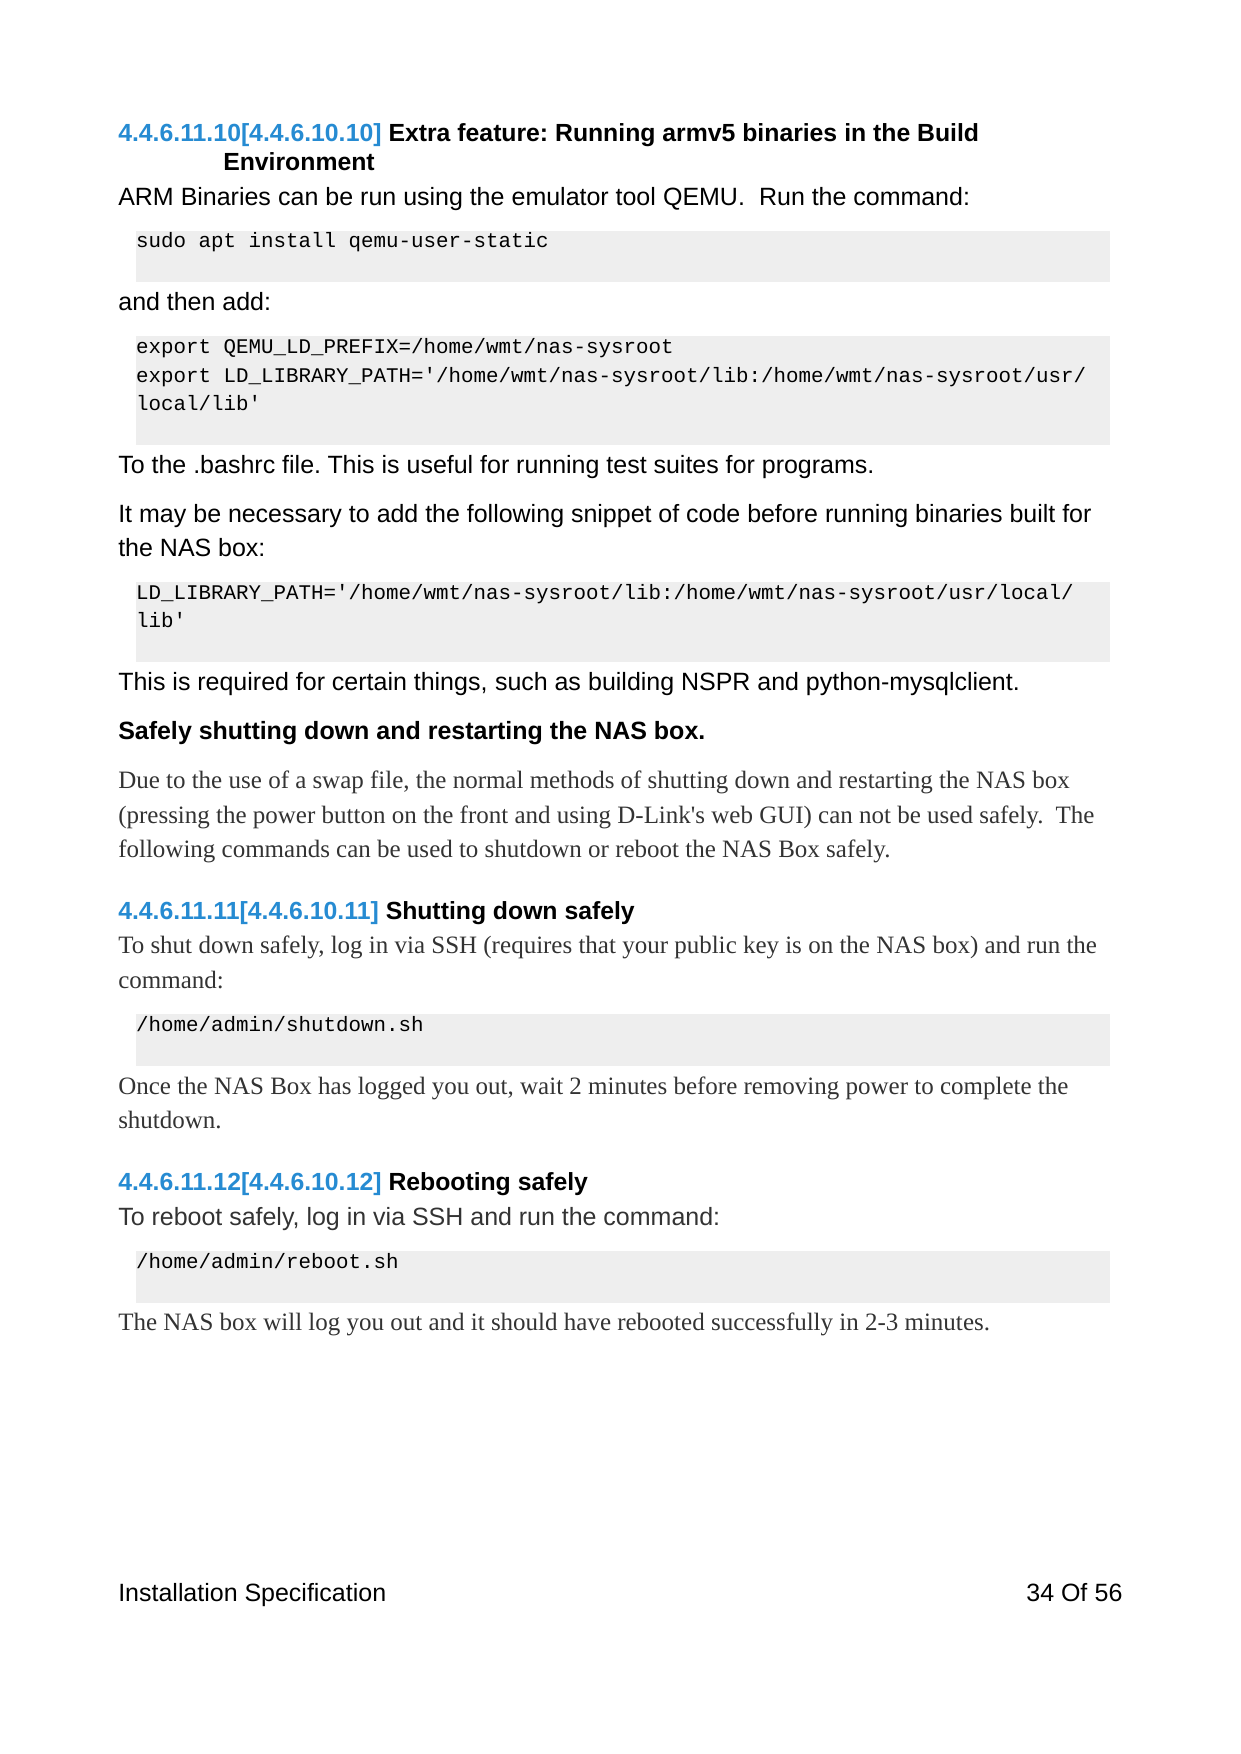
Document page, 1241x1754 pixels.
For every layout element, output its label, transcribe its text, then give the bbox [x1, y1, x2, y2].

text Due to the use of a swap file, the normal methods of shutting down and restarting the NAS box (pressing the power button on the front and using D-Link's web GUI) can not be used safely. The following commands can be used to shutdown or reboot the NAS Box safely. [118, 765, 1122, 863]
text Safely shutting down and restarting the NAS box. [118, 716, 1122, 745]
text LD_LIBRARY_PATH='/home/wmt/nas-sysroot/lib:/home/wmt/nas-sysroot/usr/local/lib' [136, 582, 1110, 634]
text Once the NAS Box has logged you out, wait 2 minutes before removing power to complete the shutdown. [118, 1071, 1122, 1134]
text To the .bashrc file. This is useful for running test suites for programs. [118, 449, 1122, 478]
text /home/admin/shutdown.sh [136, 1014, 1110, 1038]
text sudo apt install qemu-user-static [136, 231, 1110, 254]
subtitle Shutting down safely [118, 896, 1122, 924]
subtitle Rebooting safely [118, 1167, 1122, 1195]
text ARM Binaries can be run using the emulator tool QEMU. Run the command: [118, 181, 1122, 210]
text To reboot safely, log in via SSH and run the command: [118, 1202, 1122, 1230]
subtitle Extra feature: Running armv5 binaries in the Build Environment [118, 118, 1122, 175]
text export QEMU_LD_PREFIX=/home/wmt/nas-sysroot [136, 336, 1110, 360]
text and then add: [118, 287, 1122, 316]
text It may be necessary to add the following snippet of code before running binaries built for the NAS box: [118, 499, 1122, 562]
text To shut down safely, log in via SSH (requires that your public key is on the NAS box) and run the command: [118, 931, 1122, 994]
text export LD_LIBRARY_PATH='/home/wmt/nas-sysroot/lib:/home/wmt/nas-sysroot/usr/local/lib' [136, 364, 1110, 417]
text The NAS box will log you out and it should have rebooted successfully in 2-3 minutes. [118, 1307, 1122, 1336]
text This is required for certain things, such as building NSPR and python-mysqlclient. [118, 667, 1122, 696]
text /home/admin/reboot.sh [136, 1251, 1110, 1274]
